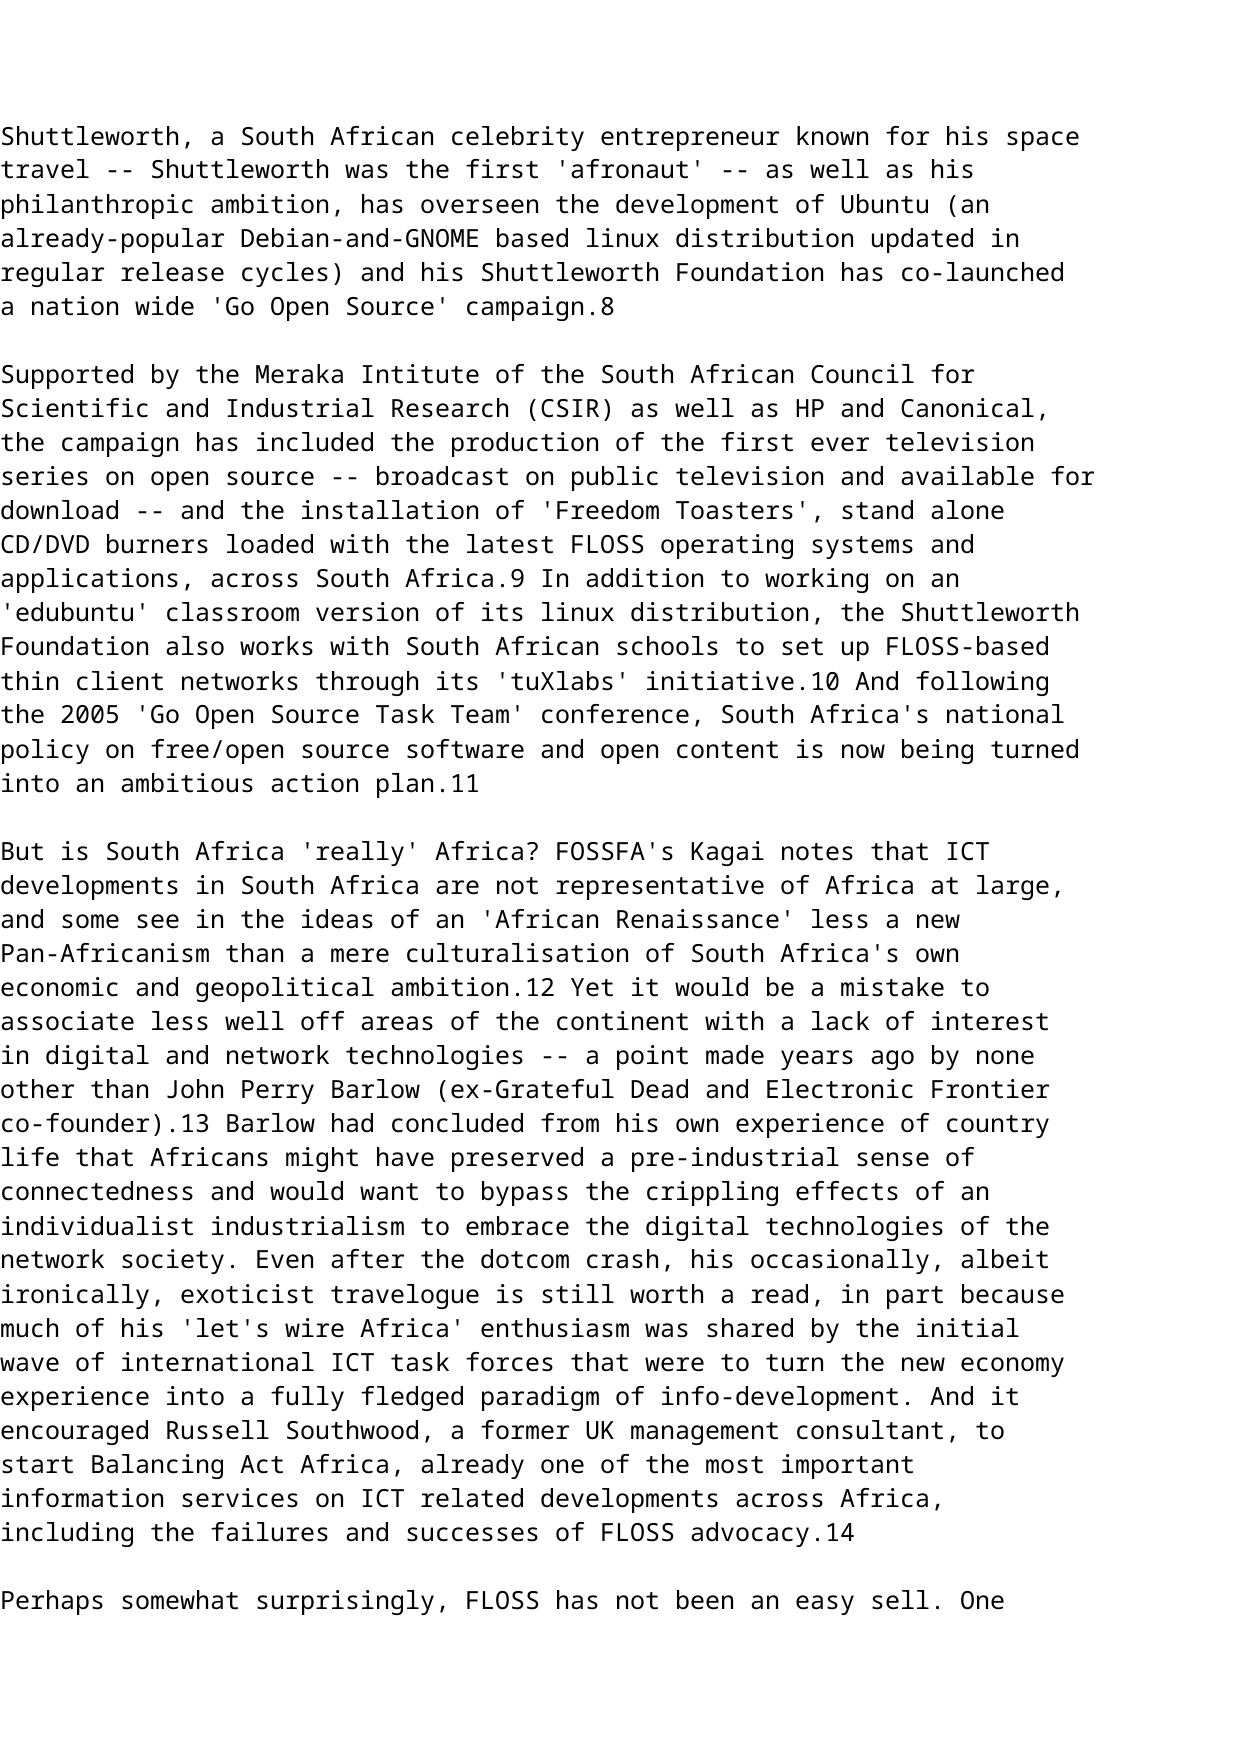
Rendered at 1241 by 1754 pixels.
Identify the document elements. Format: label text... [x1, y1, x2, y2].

text Shuttleworth, a South African celebrity entrepreneur known for his space travel -- Shuttleworth was the first 'afronaut' -- as well as his philanthropic ambition, has overseen the development of Ubuntu (an already-popular Debian-and-GNOME based linux distribution updated in regular release cycles) and his Shuttleworth Foundation has co-launched a nation wide 'Go Open Source' campaign.8 Supported by the Meraka Intitute of the South African Council for Scientific and Industrial Research (CSIR) as well as HP and Canonical, the campaign has included the production of the first ever television series on open source -- broadcast on public television and available for download -- and the installation of 'Freedom Toasters', stand alone CD/DVD burners loaded with the latest FLOSS operating systems and applications, across South Africa.9 In addition to working on an 'edubuntu' classroom version of its linux distribution, the Shuttleworth Foundation also works with South African schools to set up FLOSS-based thin client networks through its 'tuXlabs' initiative.10 And following the 2005 'Go Open Source Task Team' conference, South Africa's national policy on free/open source software and open content is now being turned into an ambitious action plan.11 But is South Africa 'really' Africa? FOSSFA's Kagai notes that ICT developments in South Africa are not representative of Africa at large, and some see in the ideas of an 'African Renaissance' less a new Pan-Africanism than a mere culturalisation of South Africa's own economic and geopolitical ambition.12 Yet it would be a mistake to associate less well off areas of the continent with a lack of interest in digital and network technologies -- a point made years ago by none other than John Perry Barlow (ex-Grateful Dead and Electronic Frontier co-founder).13 Barlow had concluded from his own experience of country life that Africans might have preserved a pre-industrial sense of connectedness and would want to bypass the crippling effects of an individualist industrialism to embrace the digital technologies of the network society. Even after the dotcom crash, his occasionally, albeit ironically, exoticist travelogue is still worth a read, in part because much of his 'let's wire Africa' enthusiasm was shared by the initial wave of international ICT task forces that were to turn the new economy experience into a fully fledged paradigm of info-development. And it encouraged Russell Southwood, a former UK management consultant, to start Balancing Act Africa, already one of the most important information services on ICT related developments across Africa, including the failures and successes of FLOSS advocacy.14 Perhaps somewhat surprisingly, FLOSS has not been an easy sell. One [0, 118, 1240, 1617]
